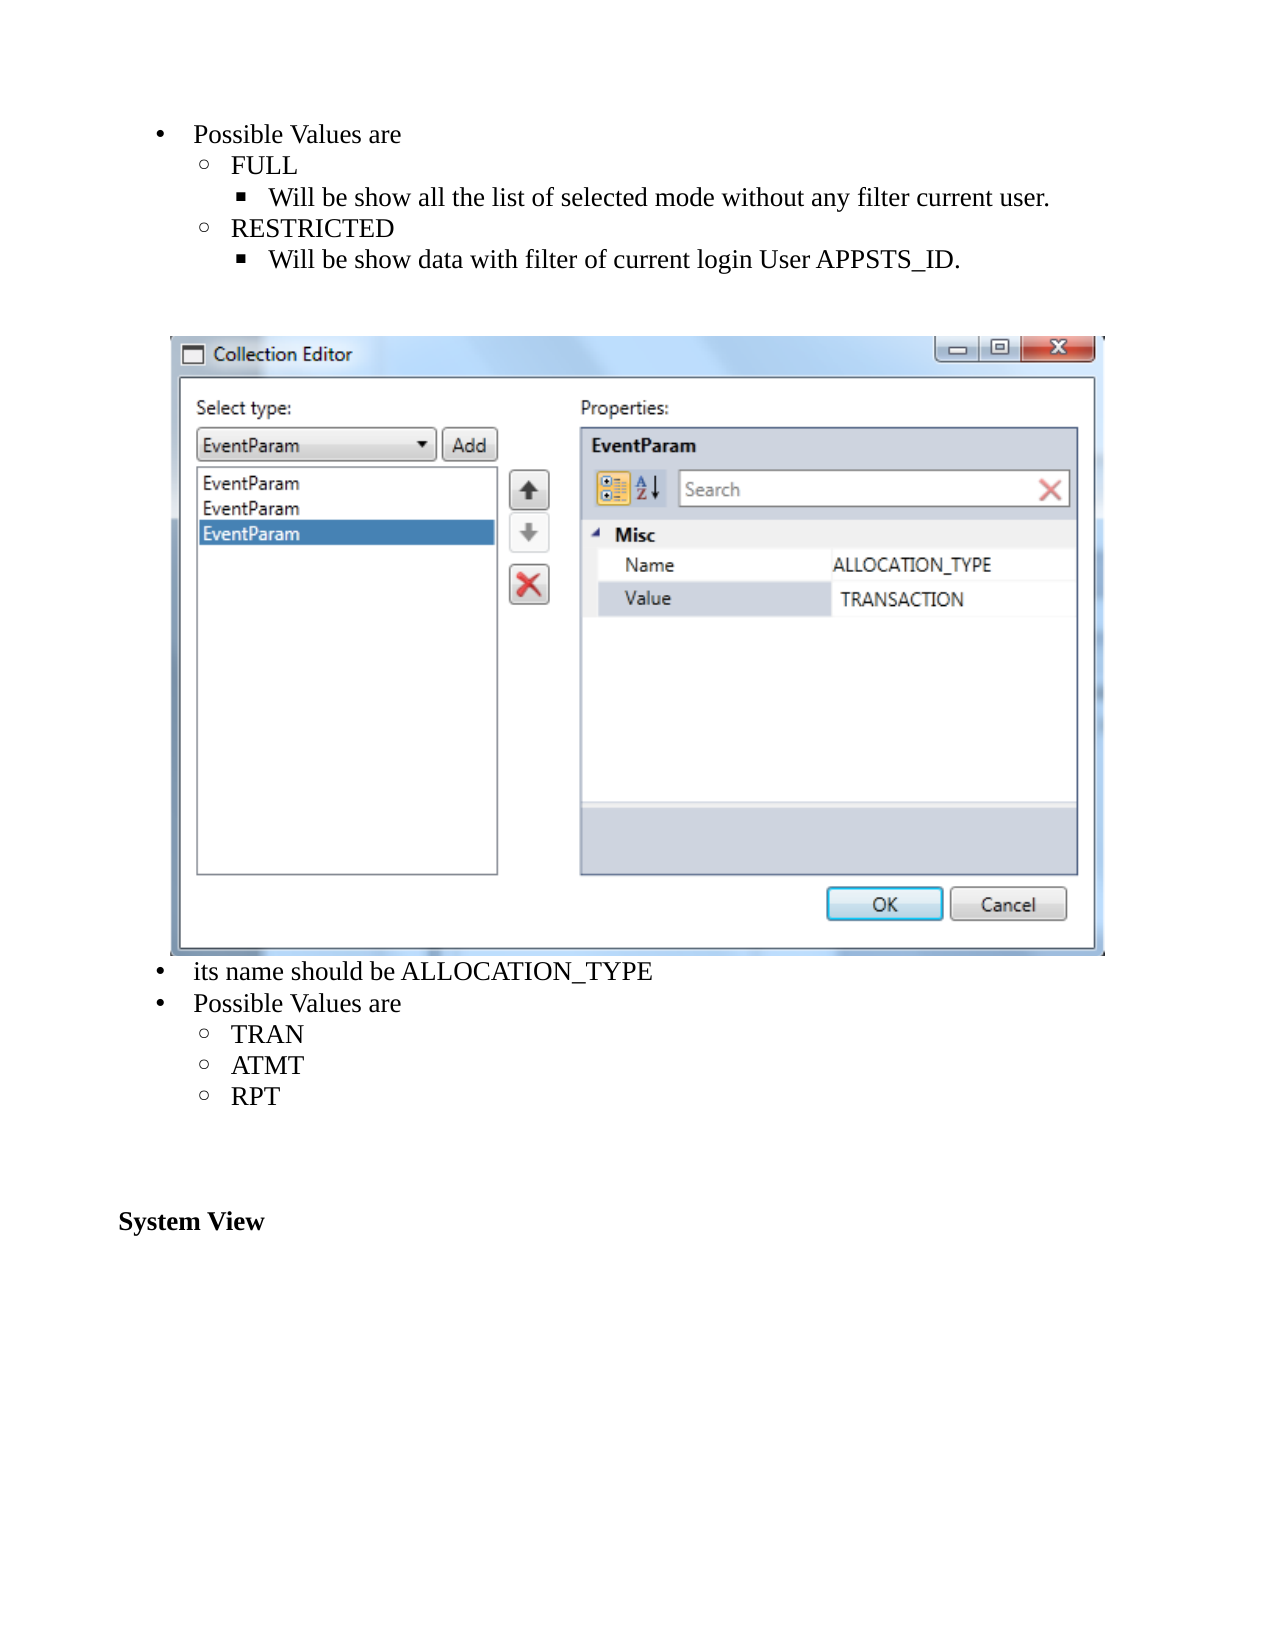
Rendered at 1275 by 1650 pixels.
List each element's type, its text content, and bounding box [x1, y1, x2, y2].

list RESTRICTED [193, 212, 1157, 243]
list TRAN [193, 1018, 1157, 1049]
list Will be show all the list of selected mode without any filter current user. [231, 181, 1157, 212]
list Possible Values are [156, 118, 1157, 149]
list Possible Values are [156, 987, 1157, 1018]
list RPT [193, 1081, 1157, 1112]
list Will be show data with filter of current login User APPSTS_ID. [231, 243, 1157, 274]
text System View [118, 1205, 1157, 1236]
list FULL [193, 149, 1157, 181]
list ATMT [193, 1049, 1157, 1081]
list its name should be ALLOCATION_TYPE [156, 887, 1157, 987]
